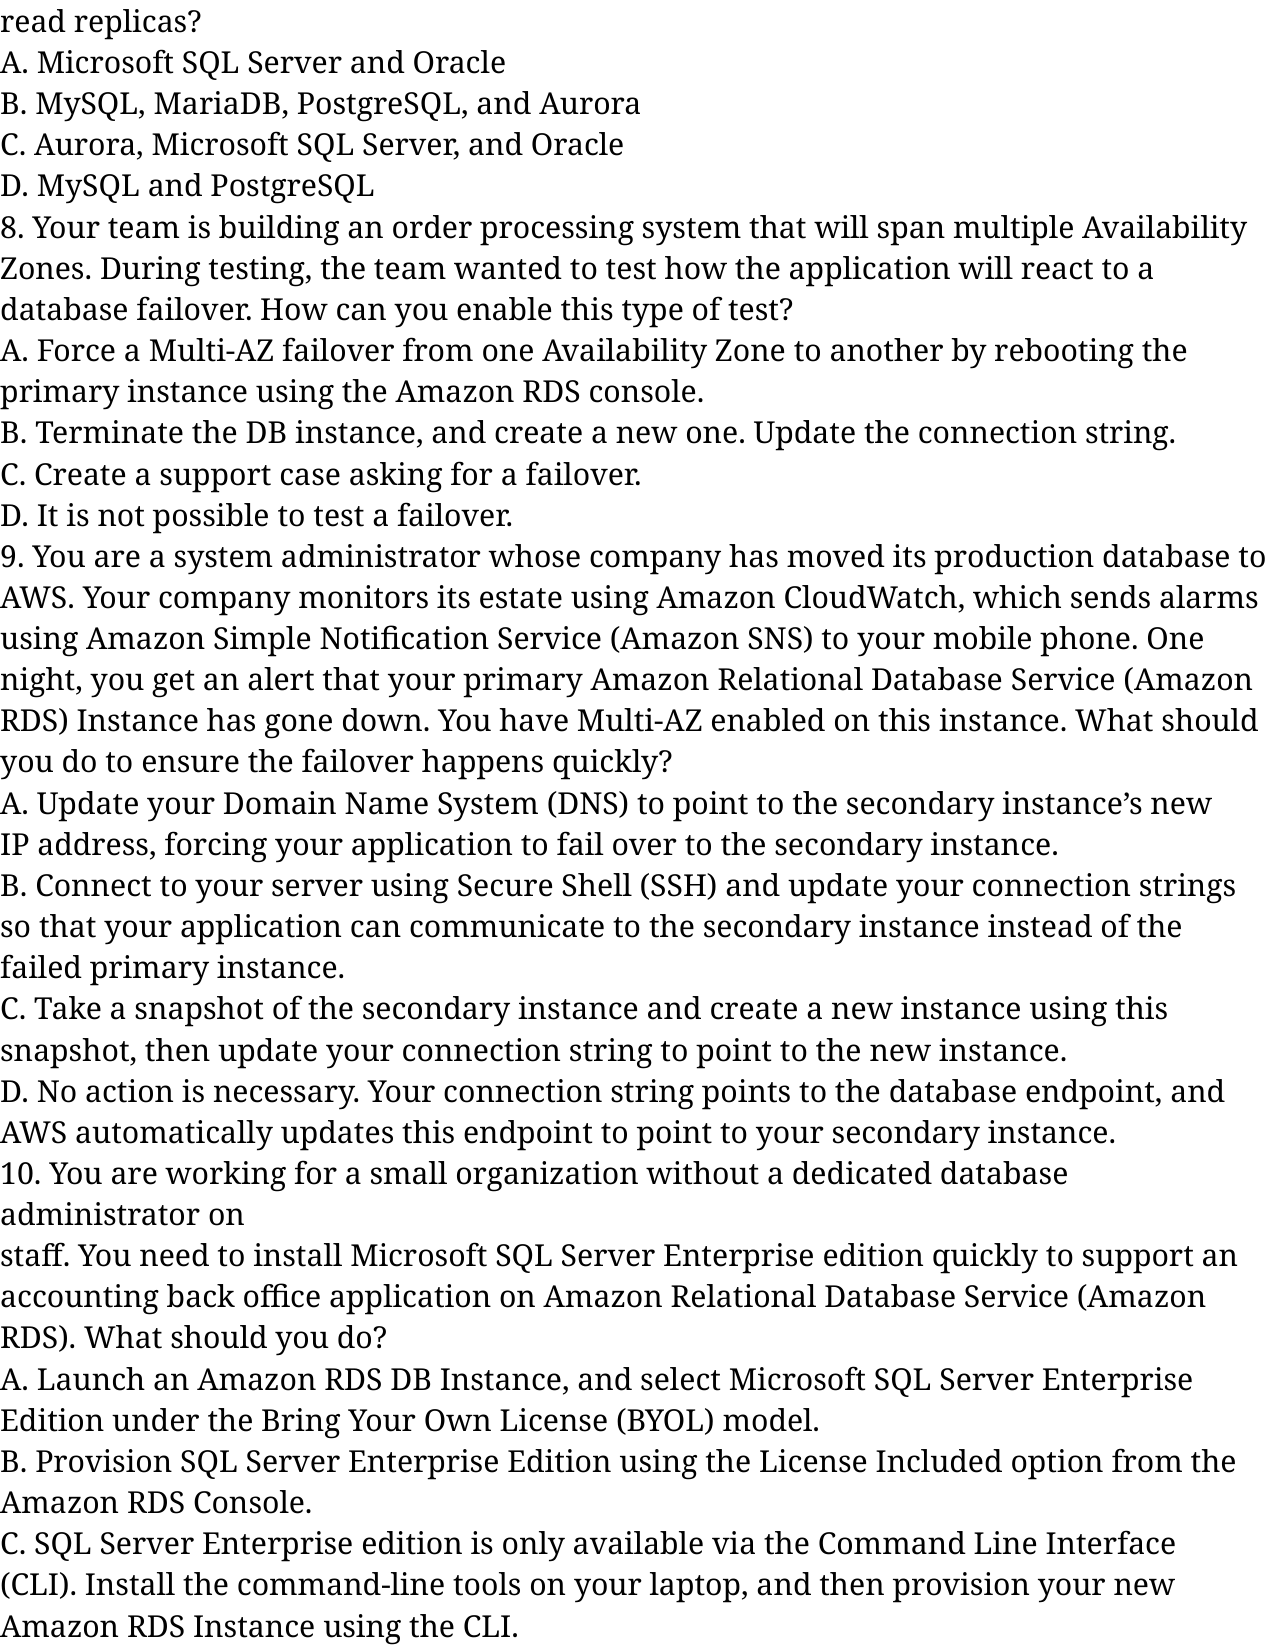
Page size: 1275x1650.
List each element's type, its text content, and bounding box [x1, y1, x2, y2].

text 10. You are working for a small organization without a dedicated database administrator on [0, 1152, 1275, 1234]
text Edition under the Bring Your Own License (BYOL) model. [0, 1399, 1275, 1440]
text read replicas? [0, 0, 1275, 41]
text you do to ensure the failover happens quickly? [0, 741, 1275, 782]
text A. Force a Multi-AZ failover from one Availability Zone to another by rebooting the [0, 329, 1275, 370]
text D. No action is necessary. Your connection string points to the database endpoint, and [0, 1070, 1275, 1111]
text AWS automatically updates this endpoint to point to your secondary instance. [0, 1111, 1275, 1152]
text C. Aurora, Microsoft SQL Server, and Oracle [0, 123, 1275, 164]
text AWS. Your company monitors its estate using Amazon CloudWatch, which sends alarms [0, 576, 1275, 617]
text A. Launch an Amazon RDS DB Instance, and select Microsoft SQL Server Enterprise [0, 1358, 1275, 1399]
text failed primary instance. [0, 946, 1275, 987]
text D. MySQL and PostgreSQL [0, 164, 1275, 206]
text A. Update your Domain Name System (DNS) to point to the secondary instance’s new [0, 782, 1275, 823]
text 9. You are a system administrator whose company has moved its production database to [0, 535, 1275, 576]
text RDS). What should you do? [0, 1317, 1275, 1358]
text so that your application can communicate to the secondary instance instead of the [0, 905, 1275, 946]
text C. Create a support case asking for a failover. [0, 453, 1275, 494]
text C. Take a snapshot of the secondary instance and create a new instance using this [0, 987, 1275, 1029]
text B. Terminate the DB instance, and create a new one. Update the connection string. [0, 411, 1275, 453]
text Amazon RDS Console. [0, 1481, 1275, 1522]
text B. Provision SQL Server Enterprise Edition using the License Included option from the [0, 1440, 1275, 1481]
text 8. Your team is building an order processing system that will span multiple Availability [0, 206, 1275, 247]
text D. It is not possible to test a failover. [0, 494, 1275, 535]
text Zones. During testing, the team wanted to test how the application will react to a [0, 247, 1275, 288]
text Amazon RDS Instance using the CLI. [0, 1605, 1275, 1646]
text (CLI). Install the command-line tools on your laptop, and then provision your new [0, 1563, 1275, 1605]
text B. MySQL, MariaDB, PostgreSQL, and Aurora [0, 82, 1275, 123]
text night, you get an alert that your primary Amazon Relational Database Service (Amazon [0, 658, 1275, 699]
text IP address, forcing your application to fail over to the secondary instance. [0, 823, 1275, 864]
text C. SQL Server Enterprise edition is only available via the Command Line Interface [0, 1522, 1275, 1563]
text using Amazon Simple Notification Service (Amazon SNS) to your mobile phone. One [0, 617, 1275, 658]
text snapshot, then update your connection string to point to the new instance. [0, 1029, 1275, 1070]
text accounting back office application on Amazon Relational Database Service (Amazon [0, 1276, 1275, 1317]
text RDS) Instance has gone down. You have Multi-AZ enabled on this instance. What should [0, 699, 1275, 741]
text B. Connect to your server using Secure Shell (SSH) and update your connection strings [0, 864, 1275, 905]
text A. Microsoft SQL Server and Oracle [0, 41, 1275, 82]
text database failover. How can you enable this type of test? [0, 288, 1275, 329]
text primary instance using the Amazon RDS console. [0, 370, 1275, 411]
text staff. You need to install Microsoft SQL Server Enterprise edition quickly to support an [0, 1234, 1275, 1276]
